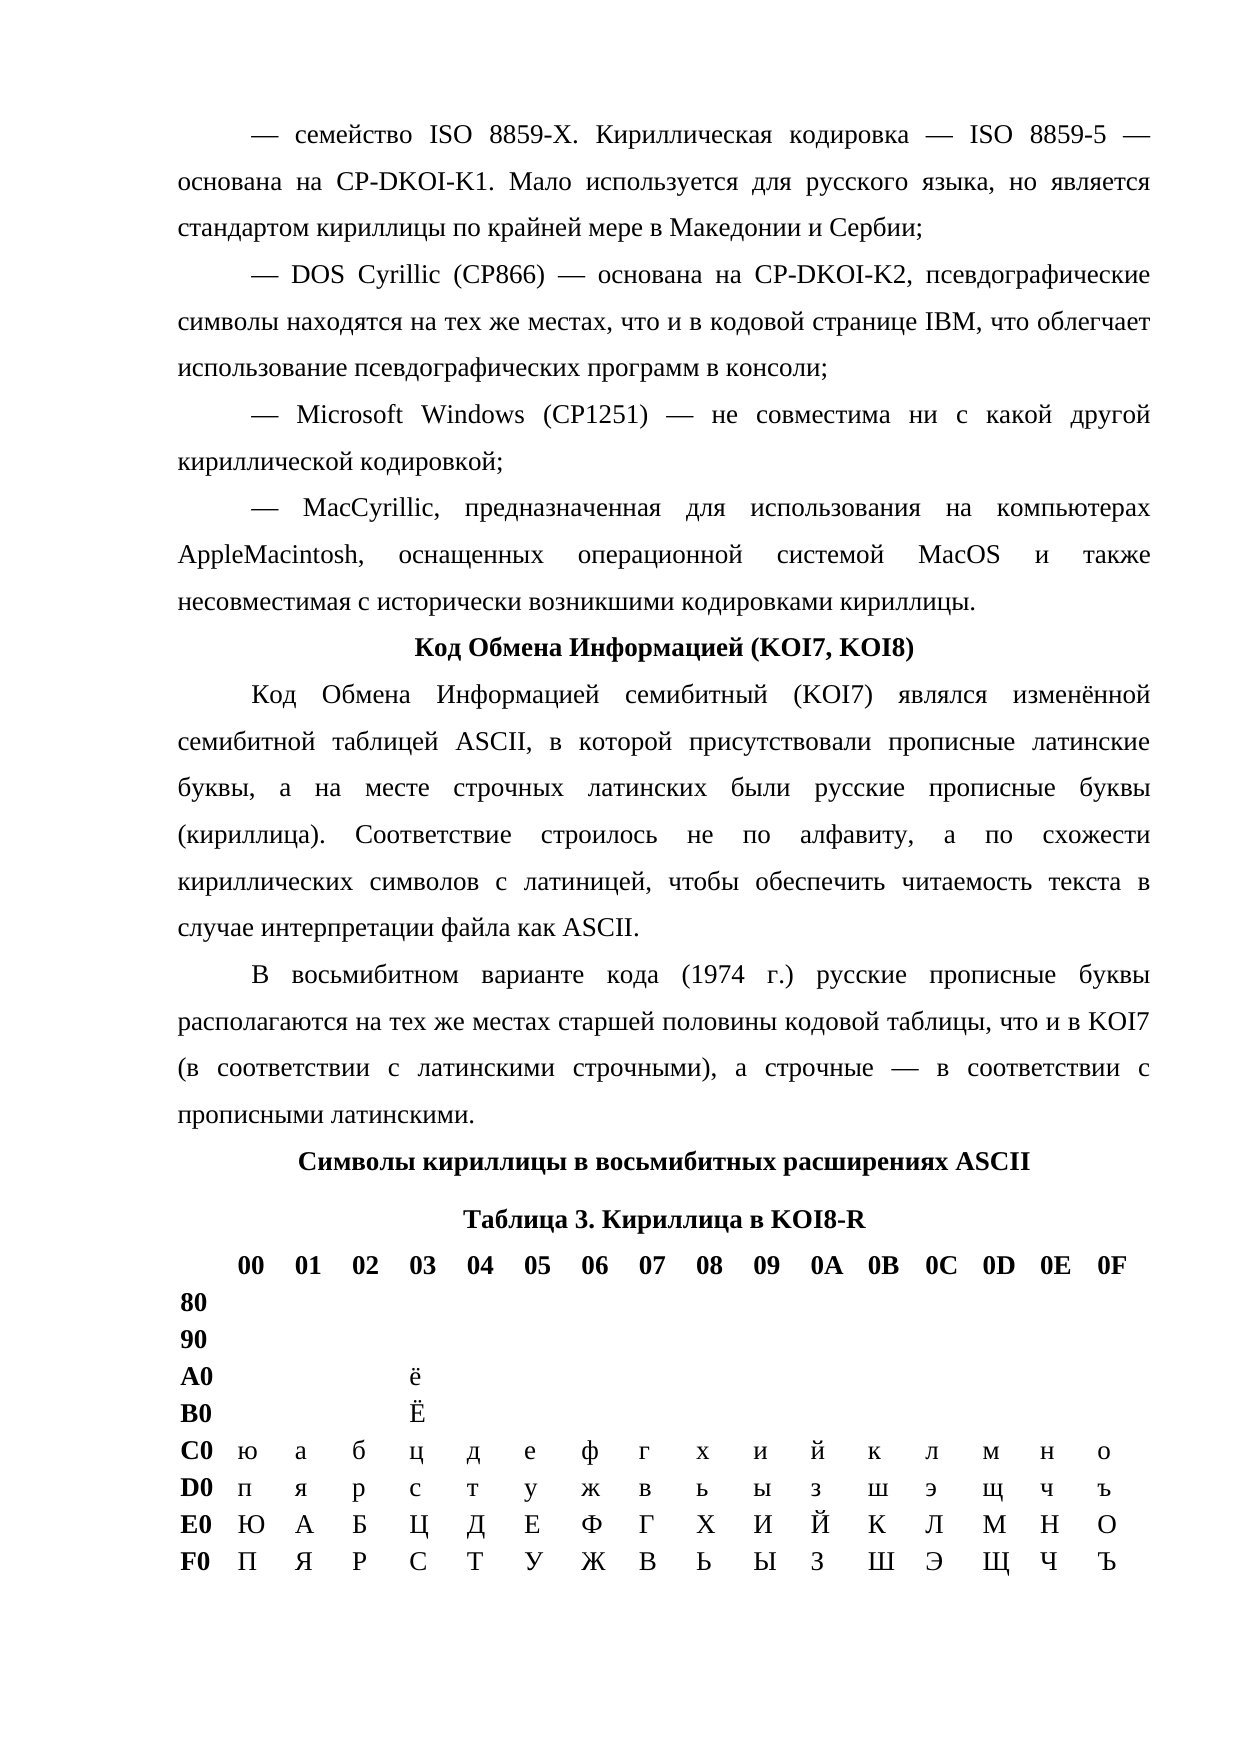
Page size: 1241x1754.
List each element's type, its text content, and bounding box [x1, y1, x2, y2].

table_cell А [292, 1505, 349, 1542]
table_cell е [521, 1431, 578, 1468]
table_cell ж [578, 1468, 636, 1505]
table_cell [292, 1283, 349, 1320]
table_header 0D [980, 1246, 1037, 1283]
table_cell Л [922, 1505, 979, 1542]
table_cell ё [406, 1357, 464, 1394]
table_cell Ф [578, 1505, 636, 1542]
table_cell [349, 1320, 406, 1357]
table_cell Т [464, 1542, 521, 1579]
table_cell [980, 1394, 1037, 1431]
table_cell [349, 1394, 406, 1431]
table_cell Ь [693, 1542, 750, 1579]
table_cell [808, 1394, 865, 1431]
table_cell ю [234, 1431, 292, 1468]
text Код Обмена Информацией семибитный (KOI7) являлся изменённой семибитной таблицей ASCII, в которой присутствовали прописные латинские буквы, а на месте строчных латинских были русские прописные буквы (кириллица). Соответствие строилось не по алфавиту, а по схожести кириллических символов с латиницей, чтобы обеспечить читаемость текста в случае интерпретации файла как ASCII. [177, 678, 1152, 943]
table_cell М [980, 1505, 1037, 1542]
table_cell [464, 1394, 521, 1431]
table_header 0F [1094, 1246, 1152, 1283]
table_cell Ц [406, 1505, 464, 1542]
table_cell [1094, 1394, 1152, 1431]
table_cell [808, 1283, 865, 1320]
table_header 04 [464, 1246, 521, 1283]
table_cell E0 [177, 1505, 234, 1542]
table_cell ы [750, 1468, 807, 1505]
table_cell п [234, 1468, 292, 1505]
table_cell [578, 1283, 636, 1320]
table_header 03 [406, 1246, 464, 1283]
table_cell [636, 1394, 693, 1431]
table_cell [750, 1357, 807, 1394]
table_cell [980, 1320, 1037, 1357]
table_cell м [980, 1431, 1037, 1468]
table_header 06 [578, 1246, 636, 1283]
table_cell [636, 1320, 693, 1357]
table_cell у [521, 1468, 578, 1505]
table_cell [1037, 1394, 1094, 1431]
table_cell Б [349, 1505, 406, 1542]
table_cell [406, 1320, 464, 1357]
table_cell ь [693, 1468, 750, 1505]
table_cell т [464, 1468, 521, 1505]
table_cell П [234, 1542, 292, 1579]
table_cell [1094, 1357, 1152, 1394]
table_cell [521, 1394, 578, 1431]
table_cell н [1037, 1431, 1094, 1468]
table_header 0B [865, 1246, 922, 1283]
table_cell [693, 1320, 750, 1357]
table_cell З [808, 1542, 865, 1579]
table_cell [750, 1320, 807, 1357]
table_header 09 [750, 1246, 807, 1283]
table_cell [922, 1394, 979, 1431]
table_cell Э [922, 1542, 979, 1579]
table_cell Ч [1037, 1542, 1094, 1579]
table_cell [922, 1283, 979, 1320]
table_cell Ы [750, 1542, 807, 1579]
table_cell И [750, 1505, 807, 1542]
table_cell [521, 1283, 578, 1320]
table_cell [693, 1394, 750, 1431]
table_cell ъ [1094, 1468, 1152, 1505]
table_cell [1037, 1320, 1094, 1357]
table_cell Г [636, 1505, 693, 1542]
table_cell [578, 1394, 636, 1431]
table_header 0E [1037, 1246, 1094, 1283]
text — семейство ISO 8859-X. Кириллическая кодировка — ISO 8859-5 — основана на СP-DKOI-K1. Мало используется для русского языка, но является стандартом кириллицы по крайней мере в Македонии и Сербии; [177, 118, 1152, 243]
table_cell Н [1037, 1505, 1094, 1542]
table_header 08 [693, 1246, 750, 1283]
subtitle Таблица 3. Кириллица в KOI8-R [177, 1203, 1152, 1234]
table_cell ц [406, 1431, 464, 1468]
table_cell [1094, 1283, 1152, 1320]
table_cell Ж [578, 1542, 636, 1579]
table_cell [464, 1283, 521, 1320]
table_cell [464, 1320, 521, 1357]
table_cell [808, 1357, 865, 1394]
table_cell х [693, 1431, 750, 1468]
table_cell с [406, 1468, 464, 1505]
table_cell ч [1037, 1468, 1094, 1505]
table_cell [1037, 1283, 1094, 1320]
table_cell [693, 1357, 750, 1394]
table_cell о [1094, 1431, 1152, 1468]
table_cell [464, 1357, 521, 1394]
table_cell В [636, 1542, 693, 1579]
table_cell 80 [177, 1283, 234, 1320]
table_cell Р [349, 1542, 406, 1579]
table_cell Й [808, 1505, 865, 1542]
table_cell [234, 1357, 292, 1394]
table_cell я [292, 1468, 349, 1505]
table_cell [349, 1357, 406, 1394]
table_cell Я [292, 1542, 349, 1579]
table_cell [521, 1320, 578, 1357]
table_cell [808, 1320, 865, 1357]
table_cell [1037, 1357, 1094, 1394]
table_cell [578, 1357, 636, 1394]
table_cell B0 [177, 1394, 234, 1431]
table_cell Х [693, 1505, 750, 1542]
table_cell щ [980, 1468, 1037, 1505]
table_cell [292, 1394, 349, 1431]
table_cell д [464, 1431, 521, 1468]
table_cell э [922, 1468, 979, 1505]
table_cell [980, 1283, 1037, 1320]
table_cell б [349, 1431, 406, 1468]
table_cell О [1094, 1505, 1152, 1542]
table_cell [865, 1357, 922, 1394]
table_cell л [922, 1431, 979, 1468]
table_cell У [521, 1542, 578, 1579]
subtitle Символы кириллицы в восьмибитных расширениях ASCII [177, 1145, 1152, 1176]
table_cell [865, 1320, 922, 1357]
text — DOS Cyrillic (CP866) — основана на СP-DKOI-K2, псевдографические символы находятся на тех же местах, что и в кодовой странице IBM, что облегчает использование псевдографических программ в консоли; [177, 258, 1152, 383]
table_cell [693, 1283, 750, 1320]
table_cell [234, 1320, 292, 1357]
table_header 0A [808, 1246, 865, 1283]
table_cell и [750, 1431, 807, 1468]
table_cell ф [578, 1431, 636, 1468]
table_cell [922, 1320, 979, 1357]
table_cell C0 [177, 1431, 234, 1468]
table_cell в [636, 1468, 693, 1505]
table_cell [292, 1357, 349, 1394]
table_cell F0 [177, 1542, 234, 1579]
table_cell р [349, 1468, 406, 1505]
table_cell [865, 1283, 922, 1320]
table_cell Д [464, 1505, 521, 1542]
table_cell [750, 1283, 807, 1320]
table_cell Щ [980, 1542, 1037, 1579]
table_cell [865, 1394, 922, 1431]
table_cell Ъ [1094, 1542, 1152, 1579]
table_cell [234, 1283, 292, 1320]
table_cell й [808, 1431, 865, 1468]
table_cell г [636, 1431, 693, 1468]
table_cell [980, 1357, 1037, 1394]
table_cell Е [521, 1505, 578, 1542]
table_cell A0 [177, 1357, 234, 1394]
table_header 00 [234, 1246, 292, 1283]
table_cell [922, 1357, 979, 1394]
table_header 02 [349, 1246, 406, 1283]
table_cell [636, 1357, 693, 1394]
table_cell ш [865, 1468, 922, 1505]
table_cell [578, 1320, 636, 1357]
table_cell К [865, 1505, 922, 1542]
table_cell Ш [865, 1542, 922, 1579]
text В восьмибитном варианте кода (1974 г.) русские прописные буквы располагаются на тех же местах старшей половины кодовой таблицы, что и в KOI7 (в соответствии с латинскими строчными), а строчные — в соответствии с прописными латинскими. [177, 958, 1152, 1129]
table_cell [636, 1283, 693, 1320]
table_cell Ё [406, 1394, 464, 1431]
table_cell [234, 1394, 292, 1431]
table_header 05 [521, 1246, 578, 1283]
table_header 01 [292, 1246, 349, 1283]
text — MacCyrillic, предназначенная для использования на компьютерах AppleMacintosh, оснащенных операционной системой MacOS и также несовместимая с исторически возникшими кодировками кириллицы. [177, 491, 1152, 616]
table_cell D0 [177, 1468, 234, 1505]
table_header [177, 1246, 234, 1283]
subtitle Код Обмена Информацией (KOI7, KOI8) [177, 631, 1152, 663]
table_cell [406, 1283, 464, 1320]
table_header 07 [636, 1246, 693, 1283]
table_cell 90 [177, 1320, 234, 1357]
table_cell С [406, 1542, 464, 1579]
table_cell [750, 1394, 807, 1431]
table_cell [349, 1283, 406, 1320]
table_cell а [292, 1431, 349, 1468]
table_cell [521, 1357, 578, 1394]
table_cell з [808, 1468, 865, 1505]
text — Microsoft Windows (CP1251) — не совместима ни с какой другой кириллической кодировкой; [177, 398, 1152, 476]
table_header 0C [922, 1246, 979, 1283]
table_cell Ю [234, 1505, 292, 1542]
table_cell к [865, 1431, 922, 1468]
table_cell [292, 1320, 349, 1357]
table_cell [1094, 1320, 1152, 1357]
